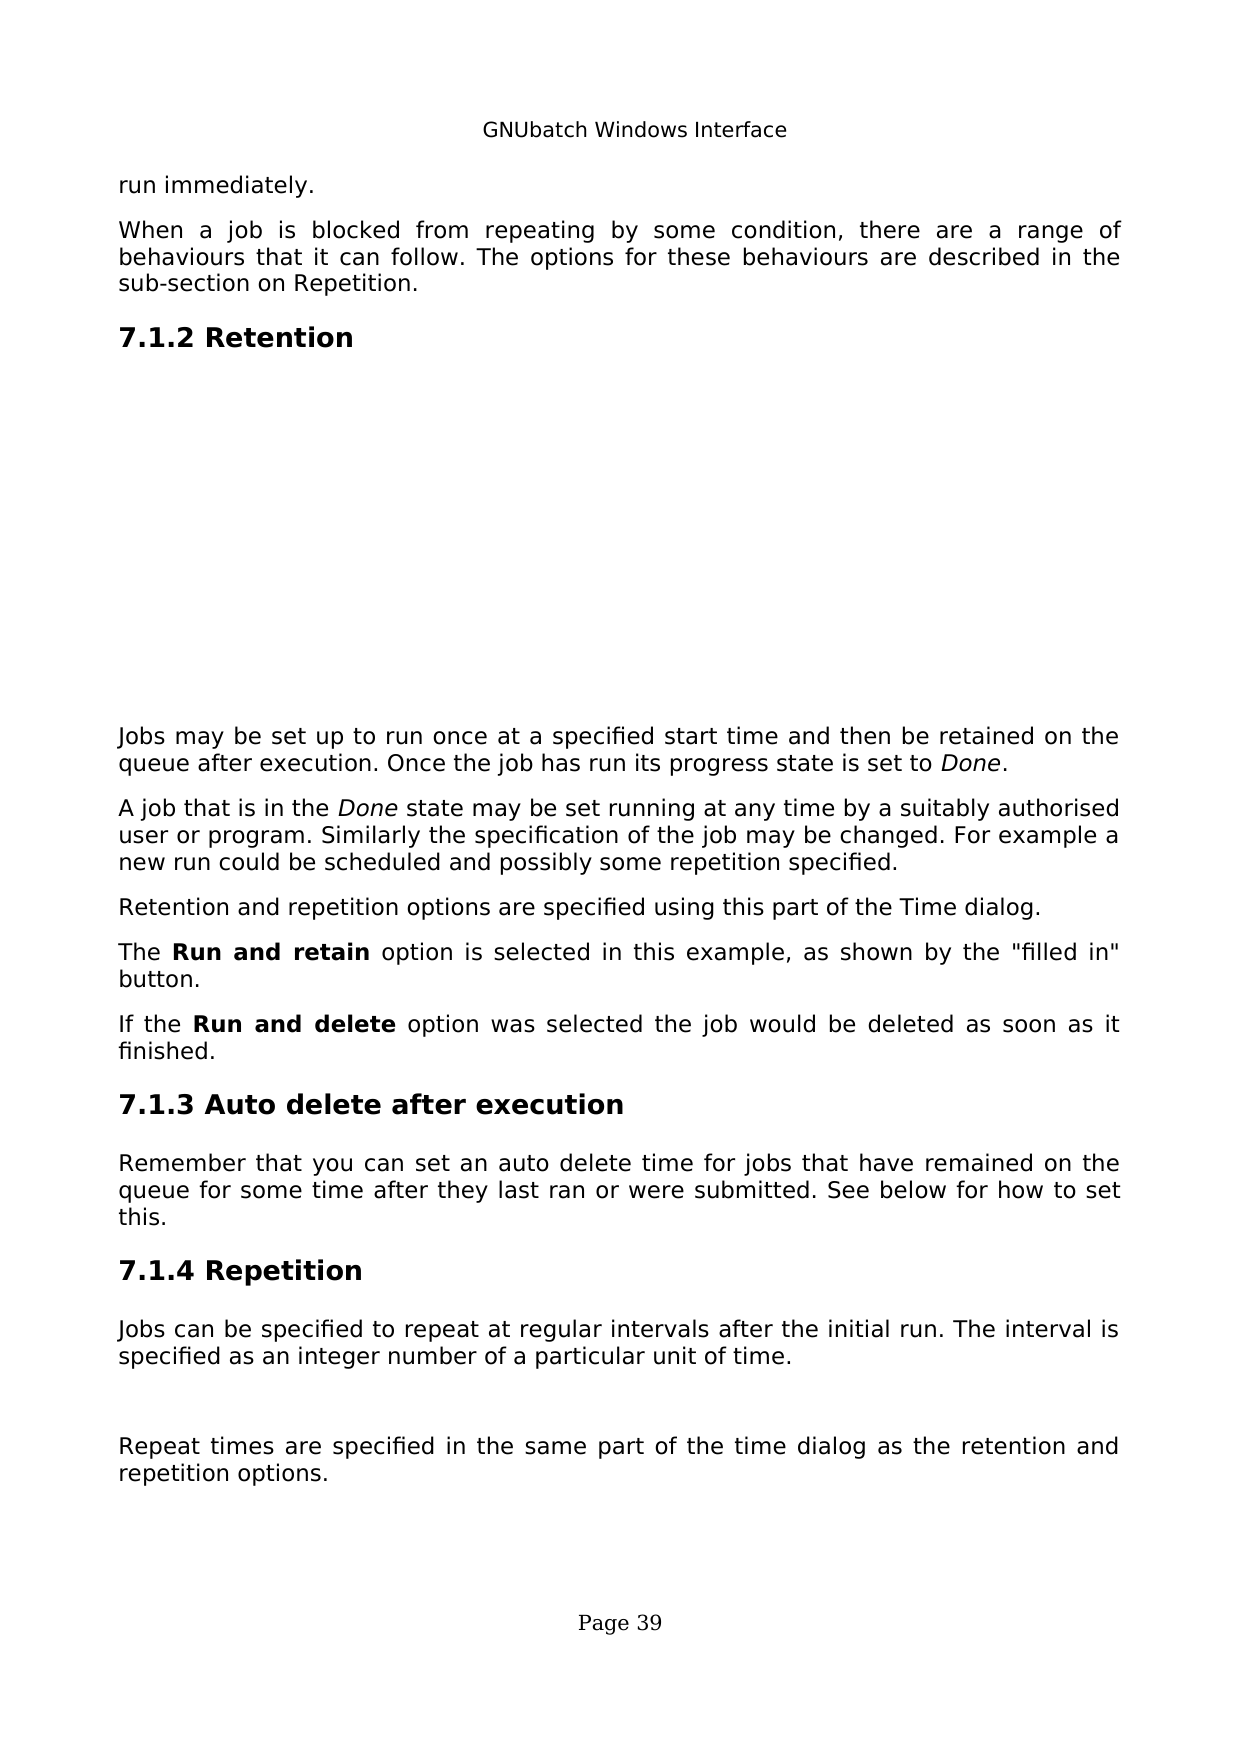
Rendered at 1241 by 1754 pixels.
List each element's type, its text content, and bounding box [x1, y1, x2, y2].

text If the Run and delete option was selected the job would be deleted as soon as it finished. [118, 1011, 1122, 1064]
subtitle Retention [118, 322, 1122, 353]
text The Run and retain option is selected in this example, as shown by the "filled in" button. [118, 939, 1122, 993]
text Repeat times are specified in the same part of the time dialog as the retention and repetition options. [118, 1433, 1122, 1487]
text run immediately. [118, 172, 1122, 199]
text Remember that you can set an auto delete time for jobs that have remained on the queue for some time after they last ran or were submitted. See below for how to set this. [118, 1150, 1122, 1231]
subtitle Repetition [118, 1256, 1122, 1287]
text Jobs may be set up to run once at a specified start time and then be retained on the queue after execution. Once the job has run its progress state is set to Done. [118, 723, 1122, 777]
text A job that is in the Done state may be set running at any time by a suitably authorised user or program. Similarly the specification of the job may be changed. For example a new run could be scheduled and possibly some repetition specified. [118, 795, 1122, 876]
text When a job is blocked from repeating by some condition, there are a range of behaviours that it can follow. The options for these behaviours are described in the sub-section on Repetition. [118, 217, 1122, 297]
subtitle Auto delete after execution [118, 1089, 1122, 1121]
text Retention and repetition options are specified using this part of the Time dialog. [118, 894, 1122, 921]
text Jobs can be specified to repeat at regular intervals after the initial run. The interval is specified as an integer number of a particular unit of time. [118, 1316, 1122, 1370]
